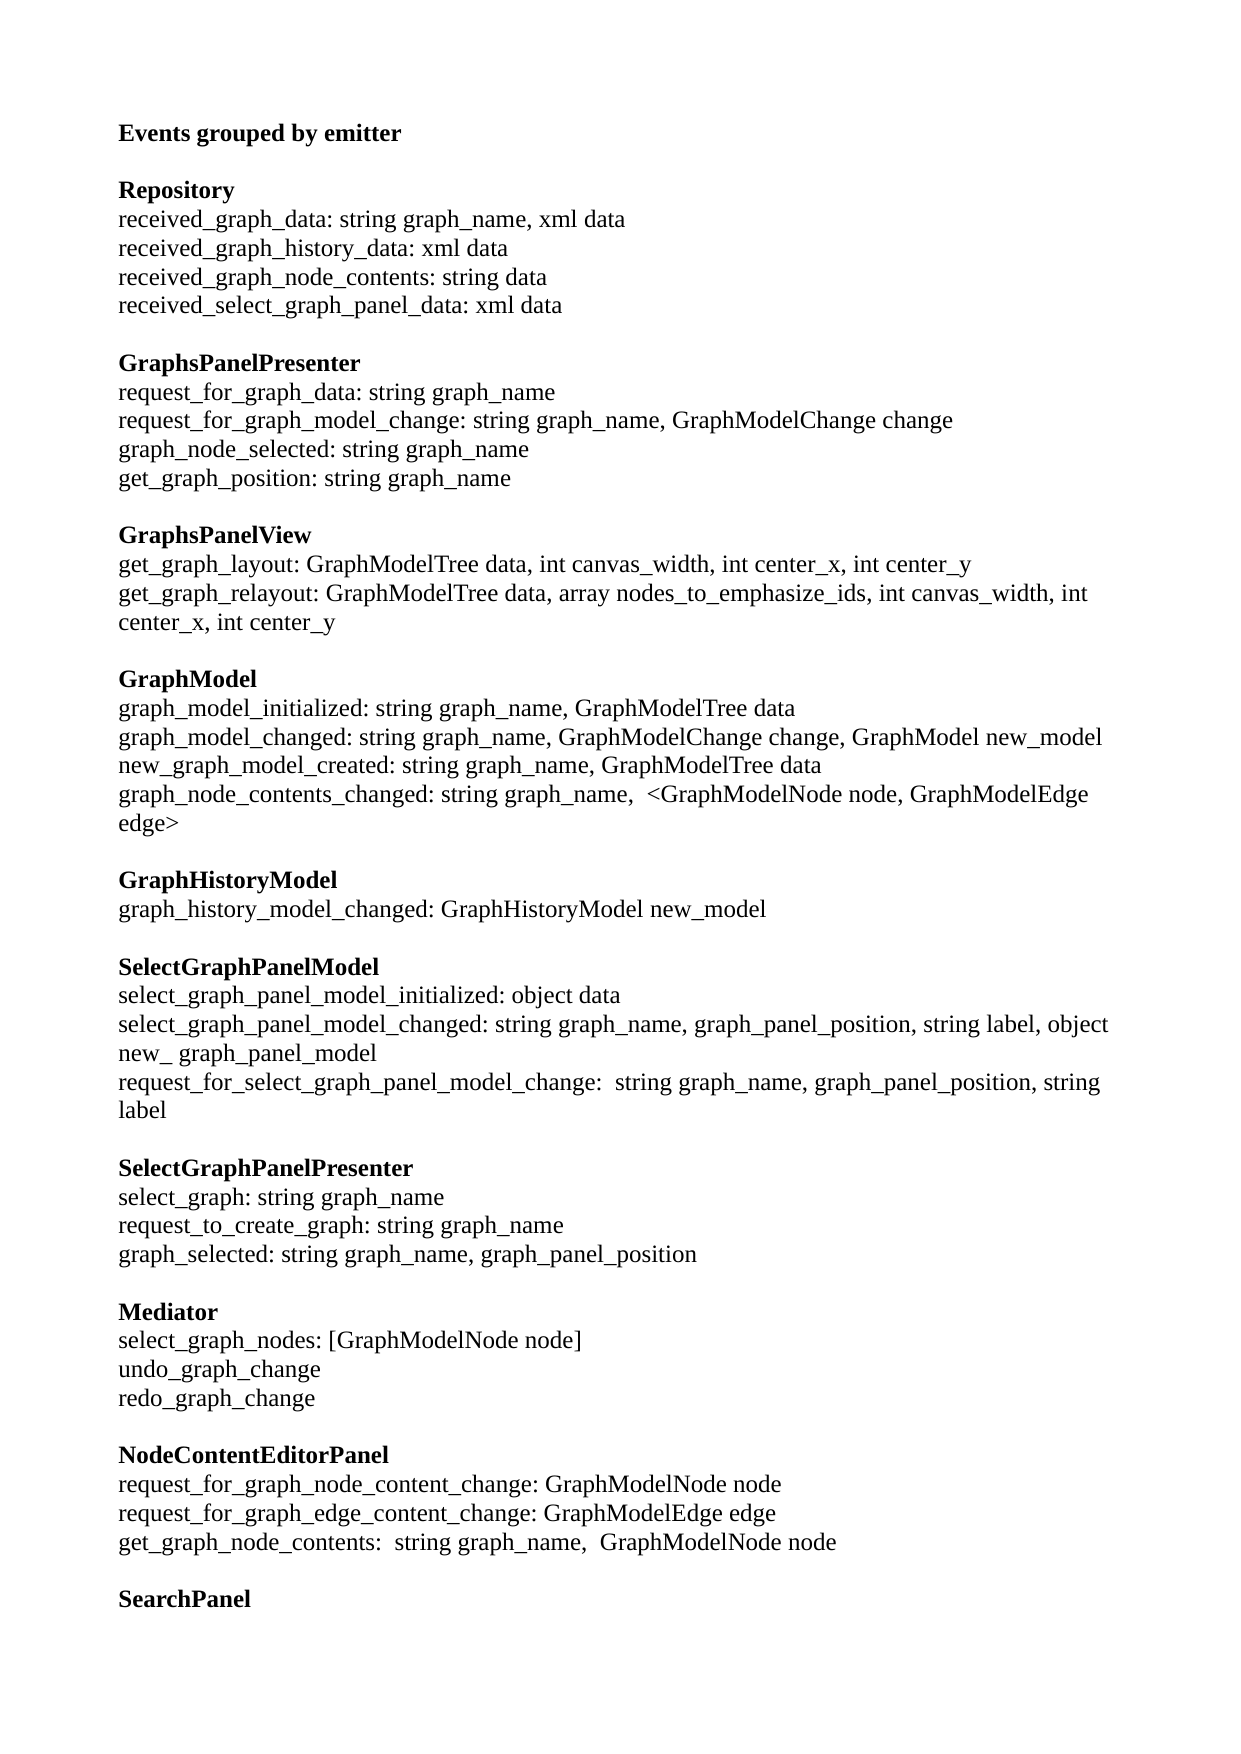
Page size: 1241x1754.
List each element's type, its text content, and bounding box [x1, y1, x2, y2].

text graph_node_selected: string graph_name [118, 434, 1122, 463]
text undo_graph_change [118, 1354, 1122, 1383]
text received_select_graph_panel_data: xml data [118, 291, 1122, 319]
text NodeContentEditorPanel [118, 1441, 1122, 1469]
text get_graph_relayout: GraphModelTree data, array nodes_to_emphasize_ids, int canvas_width, int center_x, int center_y [118, 578, 1122, 636]
text select_graph_nodes: [GraphModelNode node] [118, 1326, 1122, 1354]
text request_for_graph_data: string graph_name [118, 377, 1122, 406]
text request_for_graph_node_content_change: GraphModelNode node [118, 1469, 1122, 1498]
text GraphModel [118, 664, 1122, 693]
text GraphHistoryModel [118, 866, 1122, 894]
text redo_graph_change [118, 1383, 1122, 1412]
text graph_history_model_changed: GraphHistoryModel new_model [118, 894, 1122, 923]
text GraphsPanelPresenter [118, 348, 1122, 377]
text received_graph_node_contents: string data [118, 262, 1122, 291]
text request_to_create_graph: string graph_name [118, 1211, 1122, 1239]
text graph_node_contents_changed: string graph_name, <GraphModelNode node, GraphModelEdge edge> [118, 779, 1122, 837]
text graph_selected: string graph_name, graph_panel_position [118, 1239, 1122, 1268]
text SelectGraphPanelPresenter [118, 1153, 1122, 1182]
text graph_model_initialized: string graph_name, GraphModelTree data [118, 693, 1122, 722]
text GraphsPanelView [118, 521, 1122, 549]
text select_graph: string graph_name [118, 1182, 1122, 1211]
text Mediator [118, 1297, 1122, 1326]
text new_graph_model_created: string graph_name, GraphModelTree data [118, 751, 1122, 779]
text request_for_select_graph_panel_model_change: string graph_name, graph_panel_position, string label [118, 1067, 1122, 1124]
text select_graph_panel_model_changed: string graph_name, graph_panel_position, string label, object new_ graph_panel_model [118, 1009, 1122, 1067]
text Repository [118, 176, 1122, 204]
text get_graph_node_contents: string graph_name, GraphModelNode node [118, 1527, 1122, 1556]
text select_graph_panel_model_initialized: object data [118, 981, 1122, 1009]
text request_for_graph_model_change: string graph_name, GraphModelChange change [118, 406, 1122, 434]
text request_for_graph_edge_content_change: GraphModelEdge edge [118, 1498, 1122, 1527]
text graph_model_changed: string graph_name, GraphModelChange change, GraphModel new_model [118, 722, 1122, 751]
text get_graph_layout: GraphModelTree data, int canvas_width, int center_x, int center_y [118, 549, 1122, 578]
text received_graph_history_data: xml data [118, 233, 1122, 262]
text received_graph_data: string graph_name, xml data [118, 204, 1122, 233]
text Events grouped by emitter [118, 118, 1122, 147]
text get_graph_position: string graph_name [118, 463, 1122, 492]
text SearchPanel [118, 1584, 1122, 1613]
text SelectGraphPanelModel [118, 952, 1122, 981]
